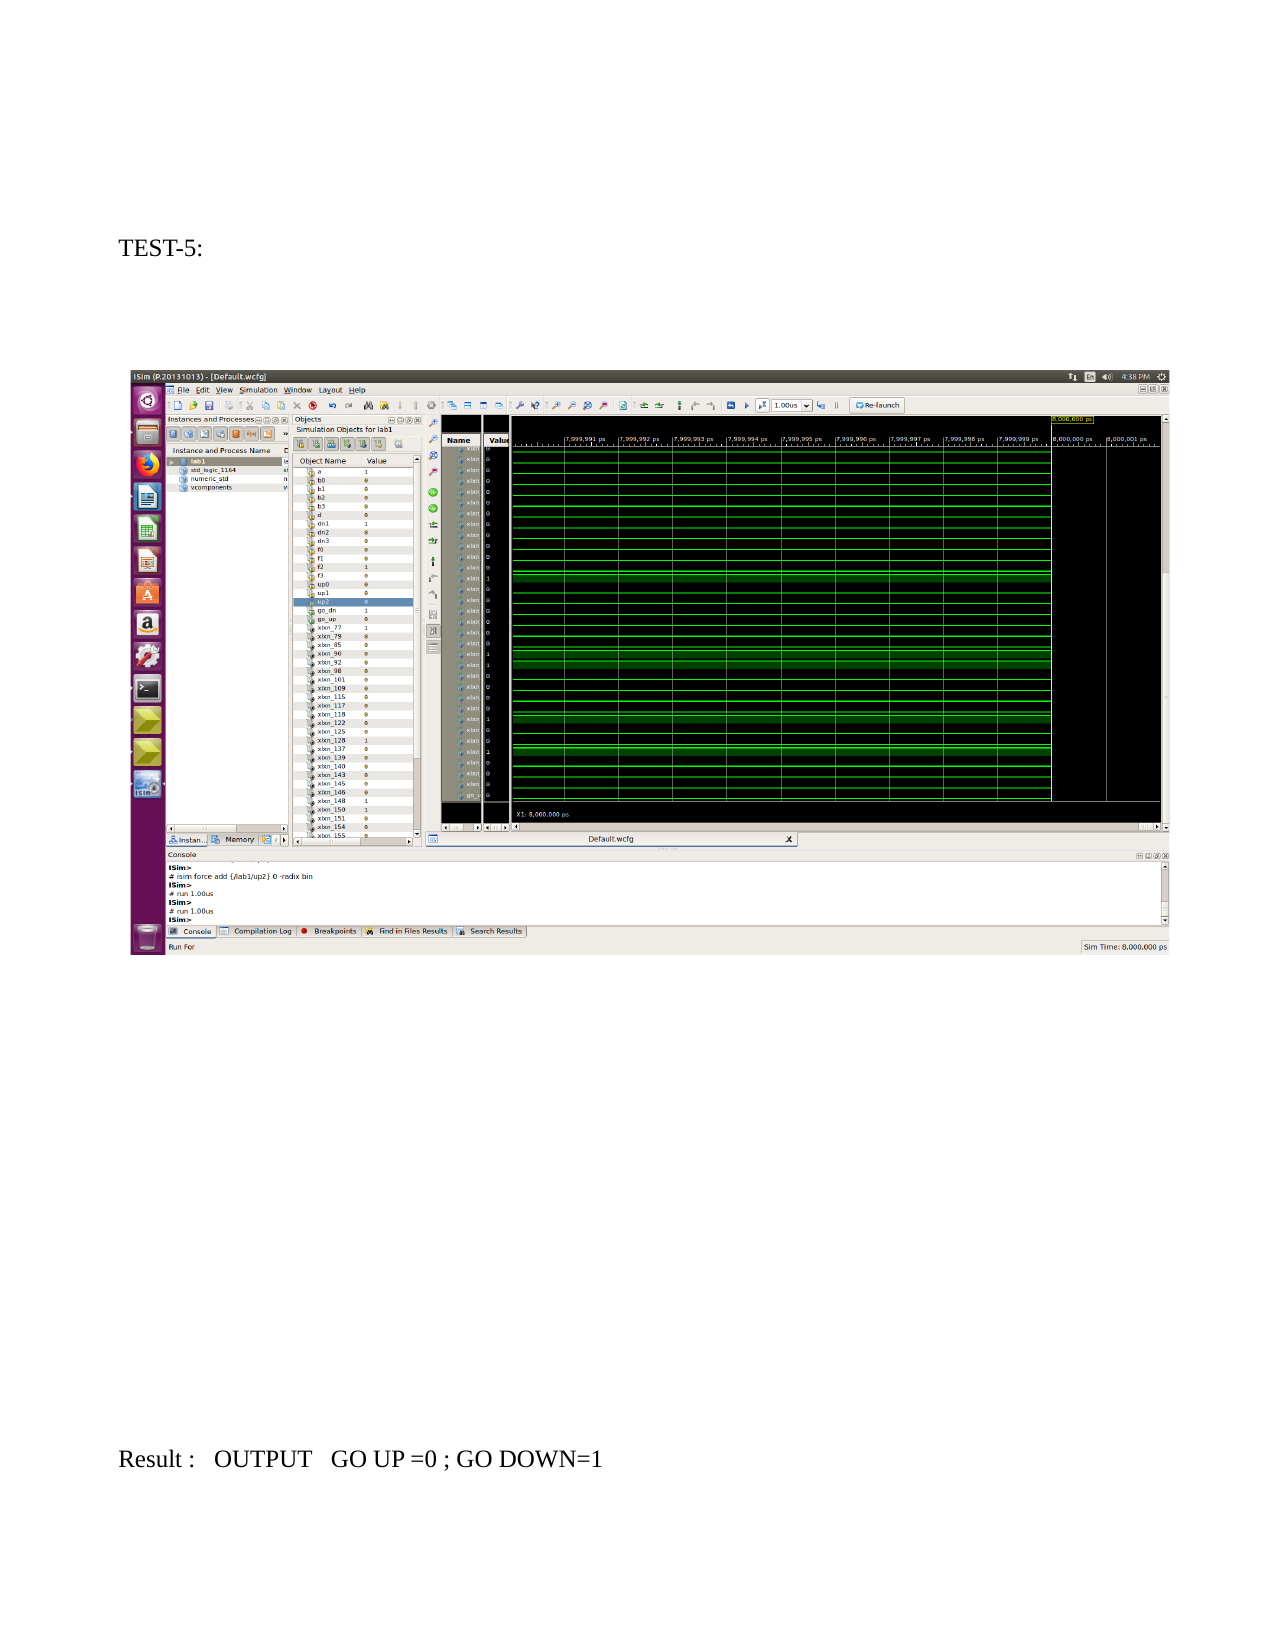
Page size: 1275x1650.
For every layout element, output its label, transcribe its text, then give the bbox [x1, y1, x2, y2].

picture [130, 370, 1170, 955]
text TEST-5: [118, 233, 1157, 262]
text Result : OUTPUT GO UP =0 ; GO DOWN=1 [118, 1444, 1157, 1472]
